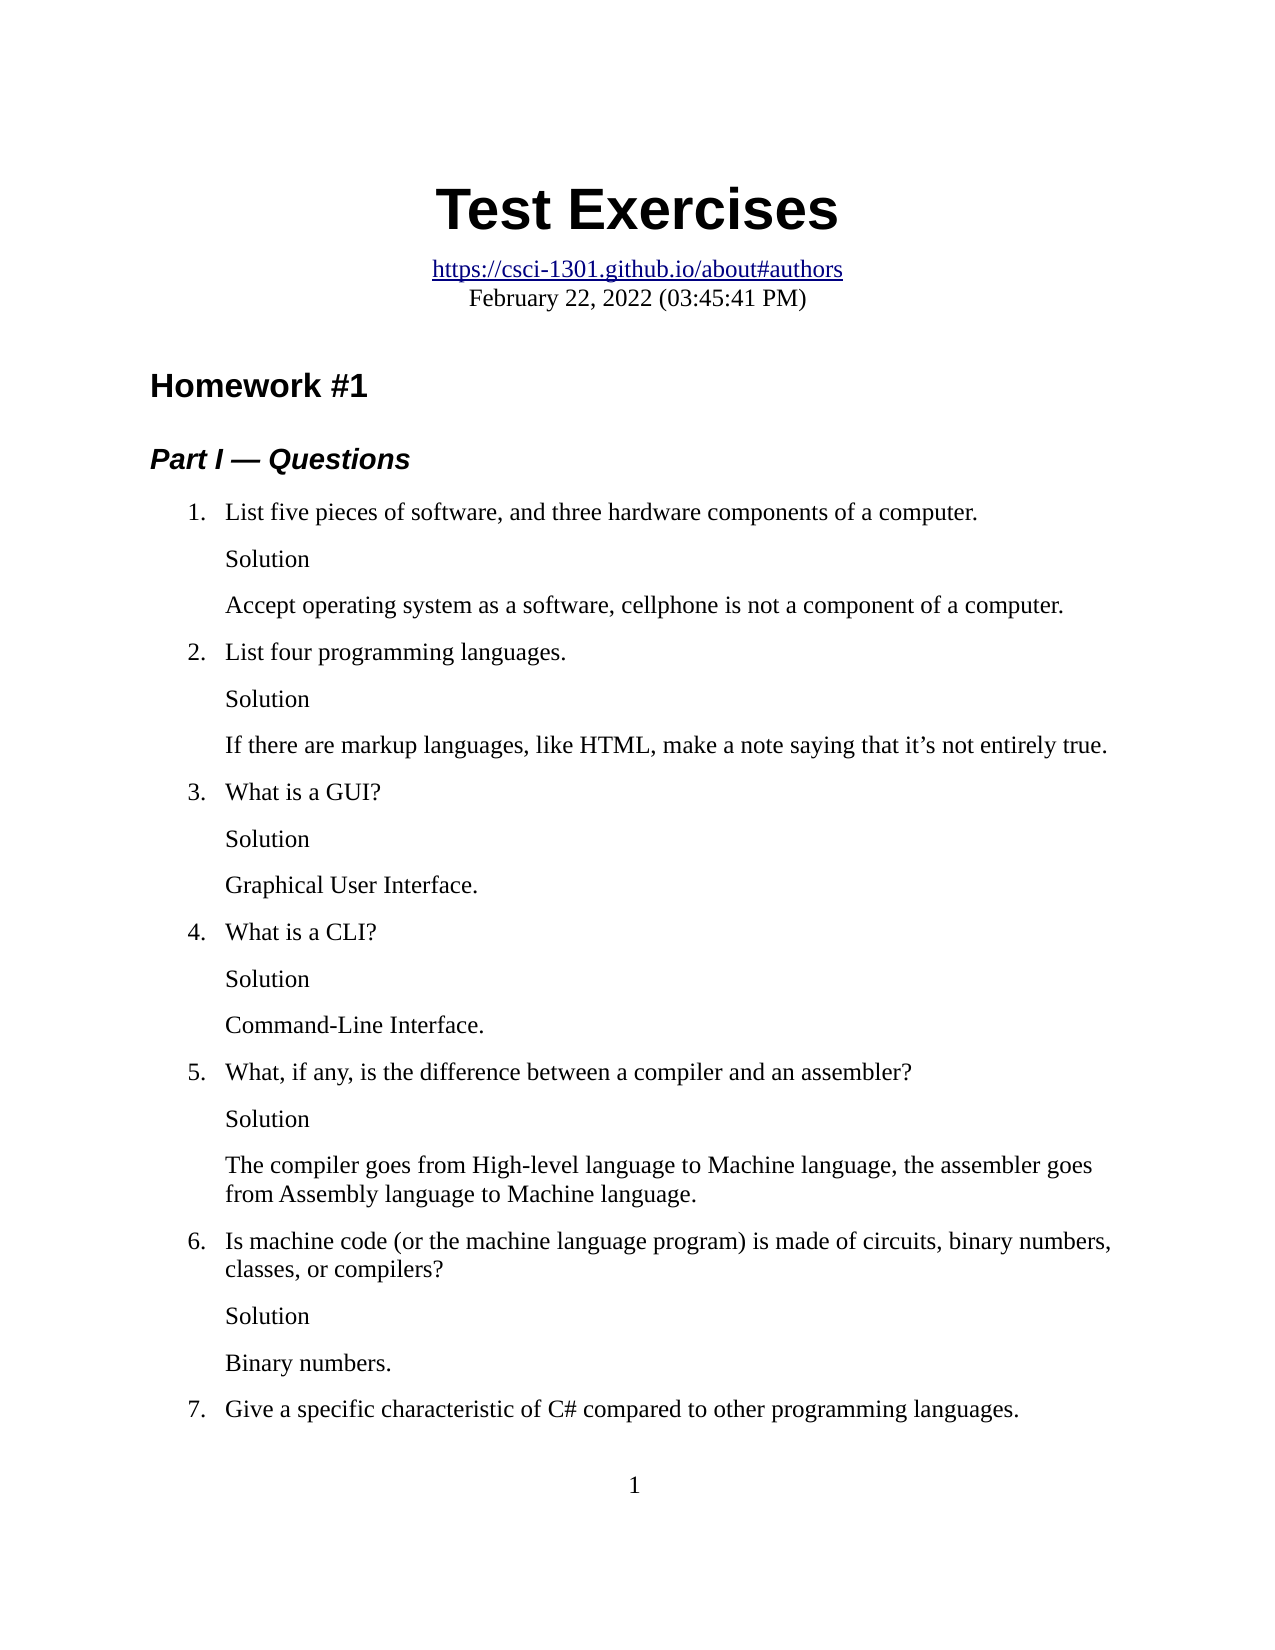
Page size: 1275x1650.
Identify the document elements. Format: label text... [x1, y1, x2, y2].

list List five pieces of software, and three hardware components of a computer. [187, 497, 1125, 526]
subtitle Homework #1 [150, 366, 1125, 404]
list What is a CLI? [187, 917, 1125, 946]
list Binary numbers. [187, 1348, 1125, 1377]
list What, if any, is the difference between a compiler and an assembler? [187, 1057, 1125, 1086]
list Solution [187, 684, 1125, 712]
text https://csci-1301.github.io/about#authors [150, 254, 1125, 283]
subtitle Part I — Questions [150, 442, 1125, 476]
list Solution [187, 1301, 1125, 1330]
list Command-Line Interface. [187, 1010, 1125, 1039]
list Graphical User Interface. [187, 870, 1125, 899]
list Accept operating system as a software, cellphone is not a component of a computer. [187, 590, 1125, 619]
list Solution [187, 964, 1125, 992]
list Solution [187, 544, 1125, 572]
list Give a specific characteristic of C# compared to other programming languages. [187, 1394, 1125, 1423]
list List four programming languages. [187, 637, 1125, 666]
title Test Exercises [150, 175, 1125, 242]
list Solution [187, 824, 1125, 852]
list The compiler goes from High-level language to Machine language, the assembler goes from Assembly language to Machine language. [187, 1150, 1125, 1208]
list Solution [187, 1104, 1125, 1132]
list If there are markup languages, like HTML, make a note saying that it’s not entirely true. [187, 730, 1125, 759]
list Is machine code (or the machine language program) is made of circuits, binary numbers, classes, or compilers? [187, 1226, 1125, 1283]
text February 22, 2022 (03:45:41 PM) [150, 283, 1125, 312]
list What is a GUI? [187, 777, 1125, 806]
